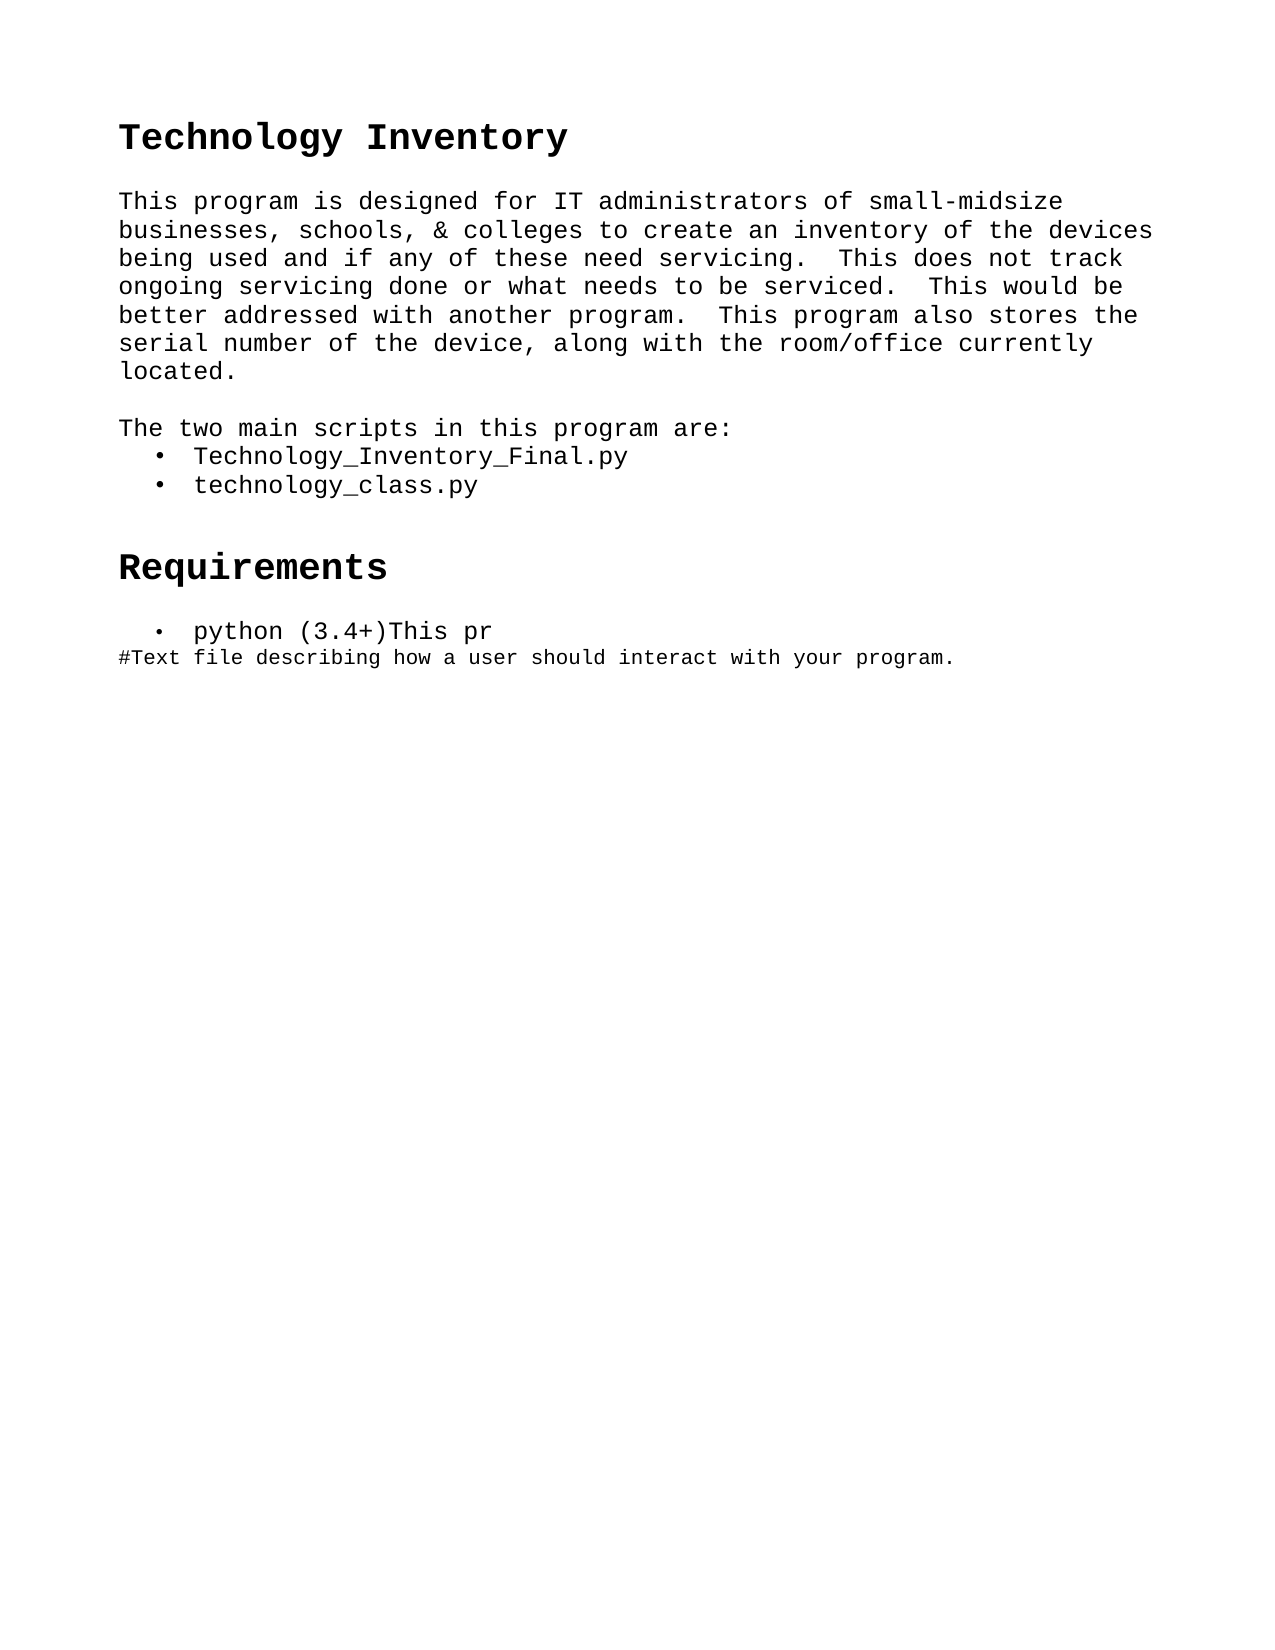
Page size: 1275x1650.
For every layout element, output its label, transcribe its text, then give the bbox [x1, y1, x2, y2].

text The two main scripts in this program are: [118, 416, 1157, 444]
list python (3.4+)This pr [156, 619, 1157, 647]
list technology_class.py [156, 472, 1157, 501]
text This program is designed for IT administrators of small-midsize businesses, schools, & colleges to create an inventory of the devices being used and if any of these need servicing. This does not track ongoing servicing done or what needs to be serviced. This would be better addressed with another program. This program also stores the serial number of the device, along with the room/office currently located. [118, 189, 1157, 387]
text #Text file describing how a user should interact with your program. [118, 647, 1157, 671]
list Technology_Inventory_Final.py [156, 444, 1157, 472]
text Technology Inventory [118, 118, 1157, 161]
text Requirements [118, 548, 1157, 590]
